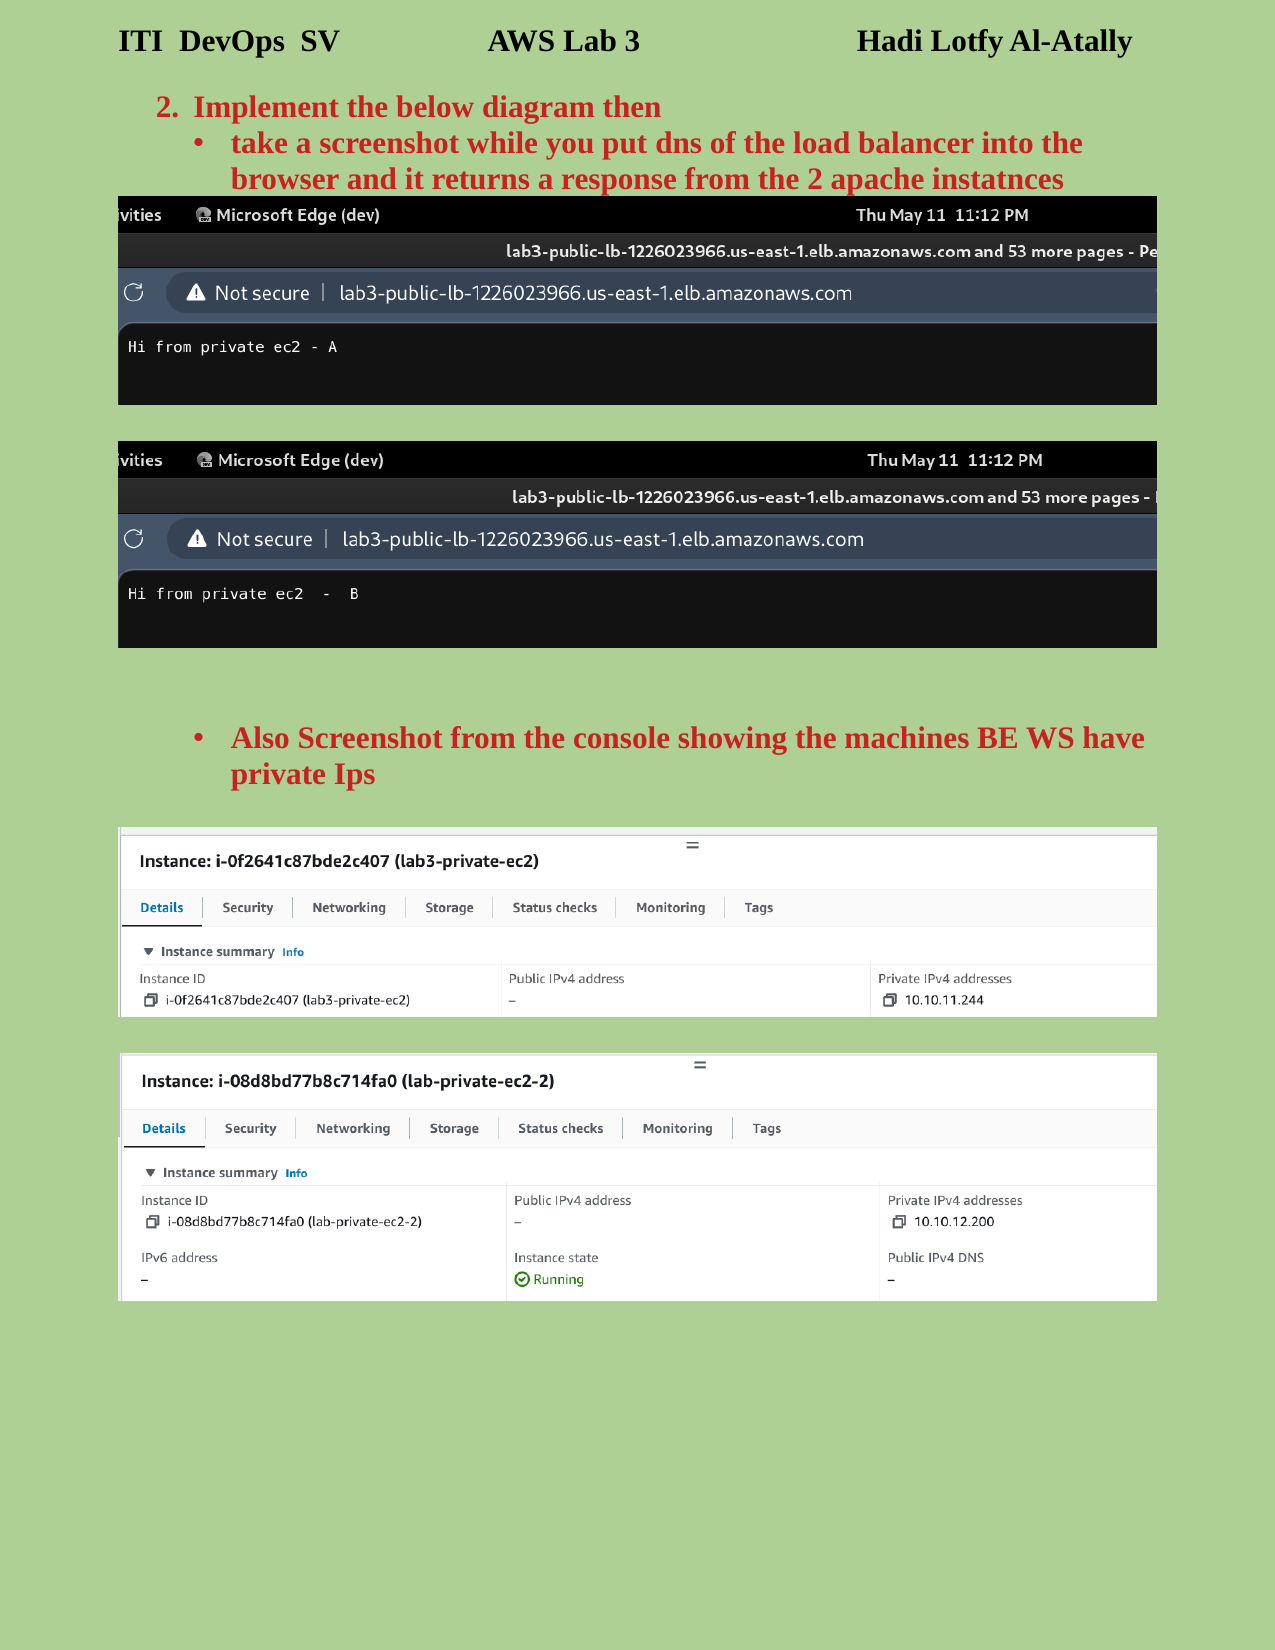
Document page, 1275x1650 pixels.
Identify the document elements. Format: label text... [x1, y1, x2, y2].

picture [118, 827, 1157, 1017]
picture [118, 1053, 1157, 1301]
picture [118, 196, 1157, 405]
list take a screenshot while you put dns of the load balancer into the browser and it returns a response from the 2 apache instatnces [193, 124, 1157, 196]
list Also Screenshot from the console showing the machines BE WS have private Ips [193, 720, 1157, 792]
picture [118, 441, 1157, 648]
list Implement the below diagram then [156, 88, 1157, 124]
